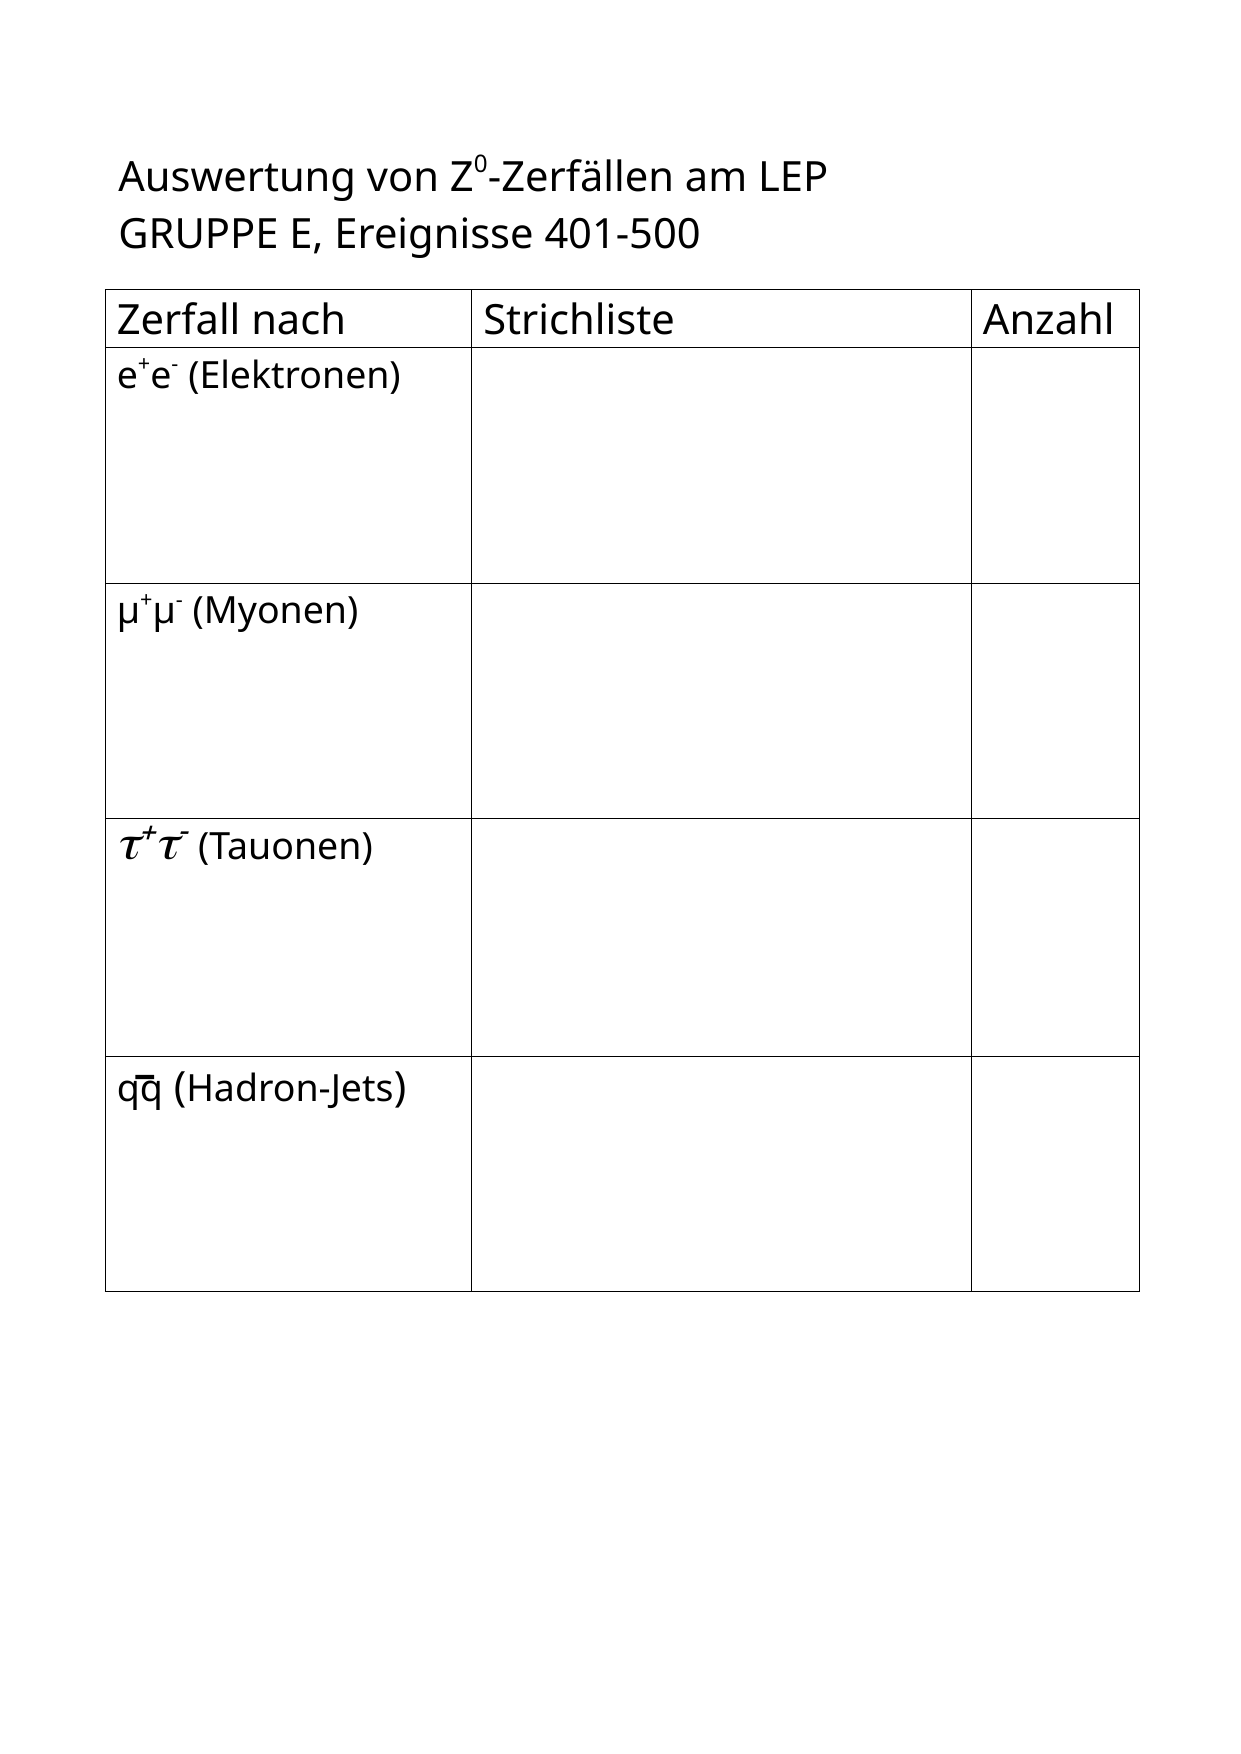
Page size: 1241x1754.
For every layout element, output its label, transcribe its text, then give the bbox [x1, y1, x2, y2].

table_cell [972, 348, 1139, 583]
table_cell [972, 819, 1139, 1056]
table_cell  (Tauonen) [106, 819, 471, 1056]
table_cell [472, 348, 971, 583]
table_header Zerfall nach [106, 290, 471, 347]
table_cell e+e- (Elektronen) [106, 348, 471, 583]
table_header Anzahl [972, 290, 1139, 347]
table_cell µ+µ- (Myonen) [106, 584, 471, 818]
table_cell qq (Hadron-Jets) [106, 1057, 471, 1291]
table_cell [472, 584, 971, 818]
table_header Strichliste [472, 290, 971, 347]
text Auswertung von Z0-Zerfällen am LEP [118, 147, 1122, 204]
text GRUPPE E, Ereignisse 401-500 [118, 204, 1122, 260]
table_cell [972, 1057, 1139, 1291]
table_cell [972, 584, 1139, 818]
table_cell [472, 1057, 971, 1291]
table_cell [472, 819, 971, 1056]
